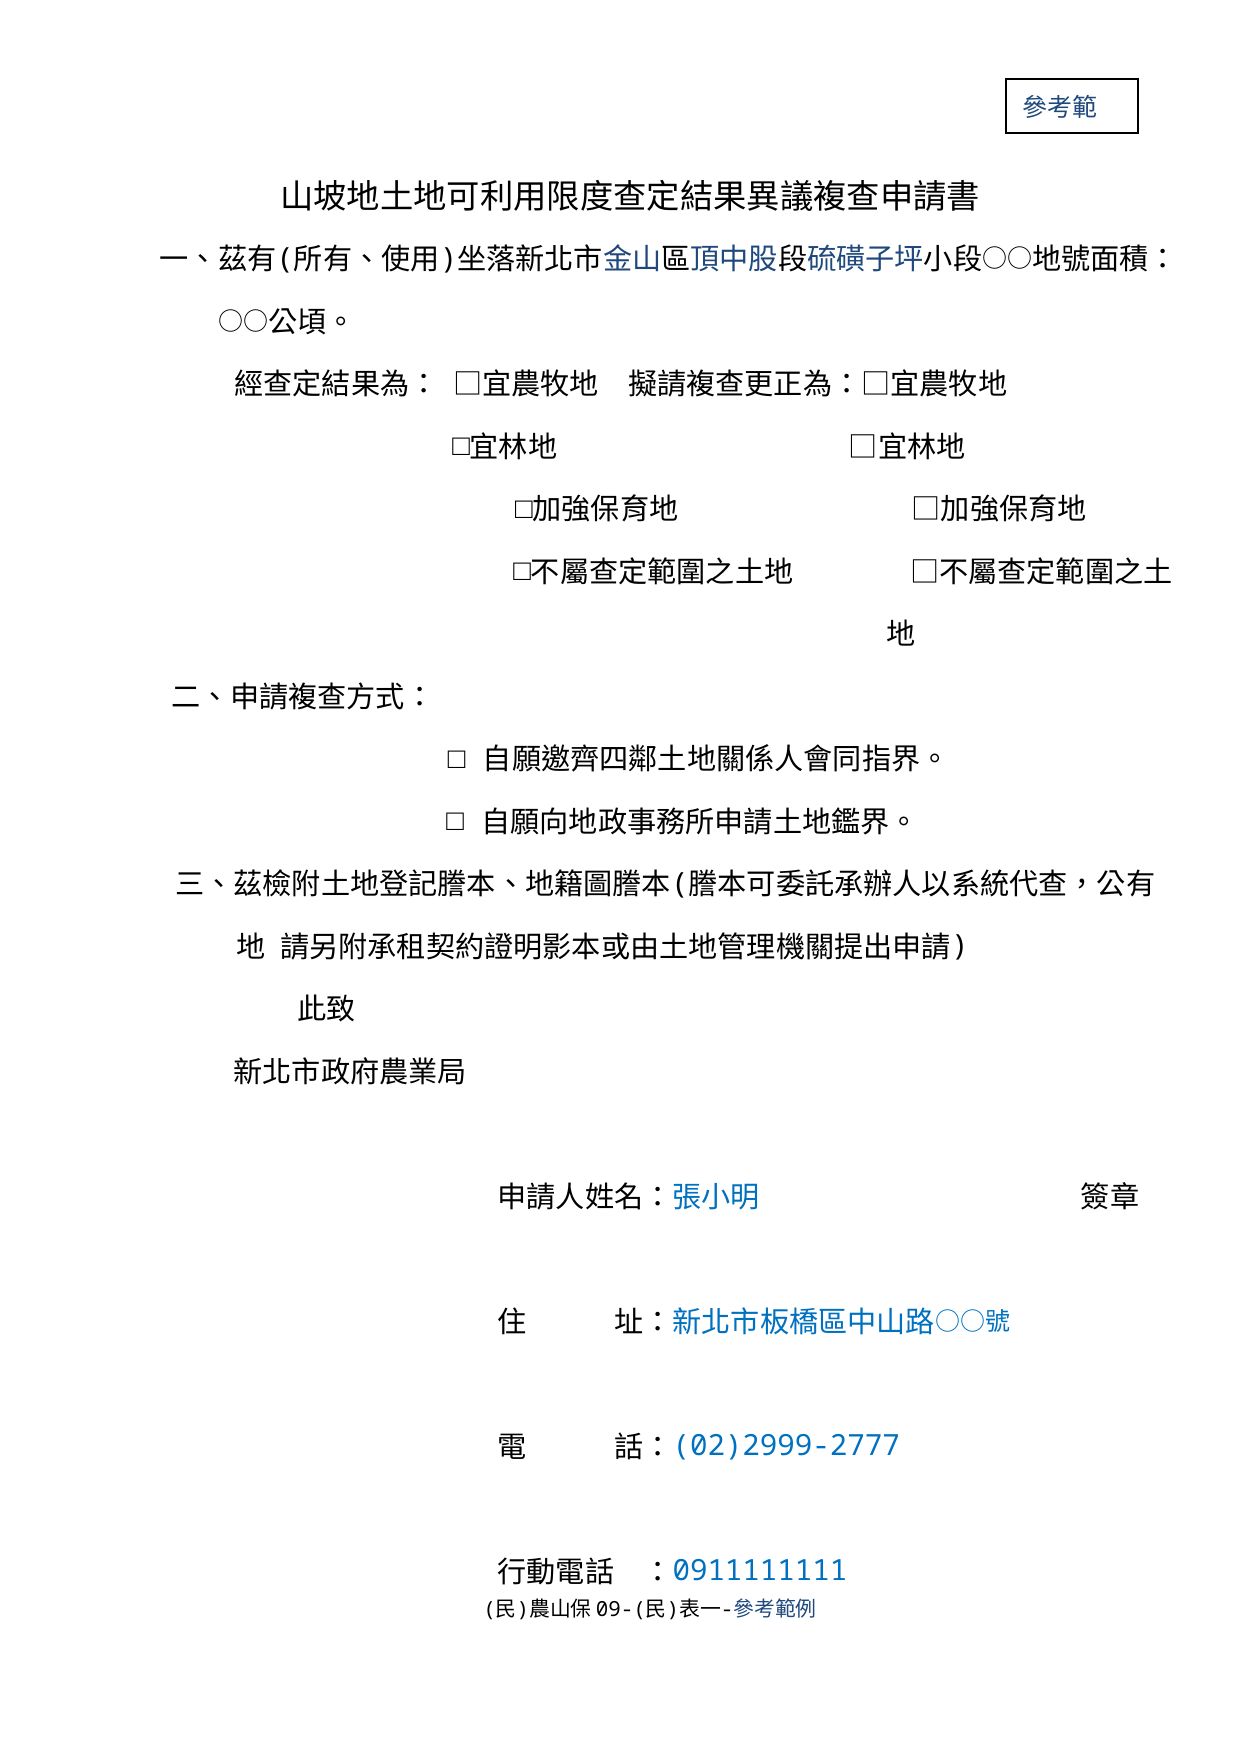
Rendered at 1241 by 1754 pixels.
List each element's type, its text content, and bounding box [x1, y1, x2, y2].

text 此致 [118, 965, 1181, 1028]
text 新北市政府農業局 [118, 1028, 1181, 1090]
text 電 話：(02)2999-2777 [118, 1403, 1181, 1465]
text 山坡地土地可利用限度查定結果異議複查申請書 [48, 153, 1181, 215]
text □宜林地 □宜林地 [176, 403, 1181, 465]
text □不屬查定範圍之土地 □不屬查定範圍之土地 [128, 528, 1181, 653]
text 申請人姓名：張小明 簽章 [118, 1153, 1181, 1215]
text 經查定結果為： □宜農牧地 擬請複查更正為：□宜農牧地 [176, 340, 1181, 403]
text 二、申請複查方式： [151, 653, 1181, 715]
text 行動電話 ：0911111111 [118, 1528, 1181, 1590]
text 參考範例 [1022, 87, 1122, 124]
text 三、茲檢附土地登記謄本、地籍圖謄本(謄本可委託承辦人以系統代查，公有地 請另附承租契約證明影本或由土地管理機關提出申請) [175, 840, 1181, 965]
text 一、茲有(所有、使用)坐落新北市金山區頂中股段硫磺子坪小段○○地號面積：○○公頃。 [159, 215, 1181, 340]
text □ 自願向地政事務所申請土地鑑界。 [118, 778, 1181, 840]
text □加強保育地 □加強保育地 [118, 465, 1181, 528]
text □ 自願邀齊四鄰土地關係人會同指界。 [118, 715, 1181, 778]
text 住 址：新北市板橋區中山路○○號 [118, 1278, 1181, 1340]
